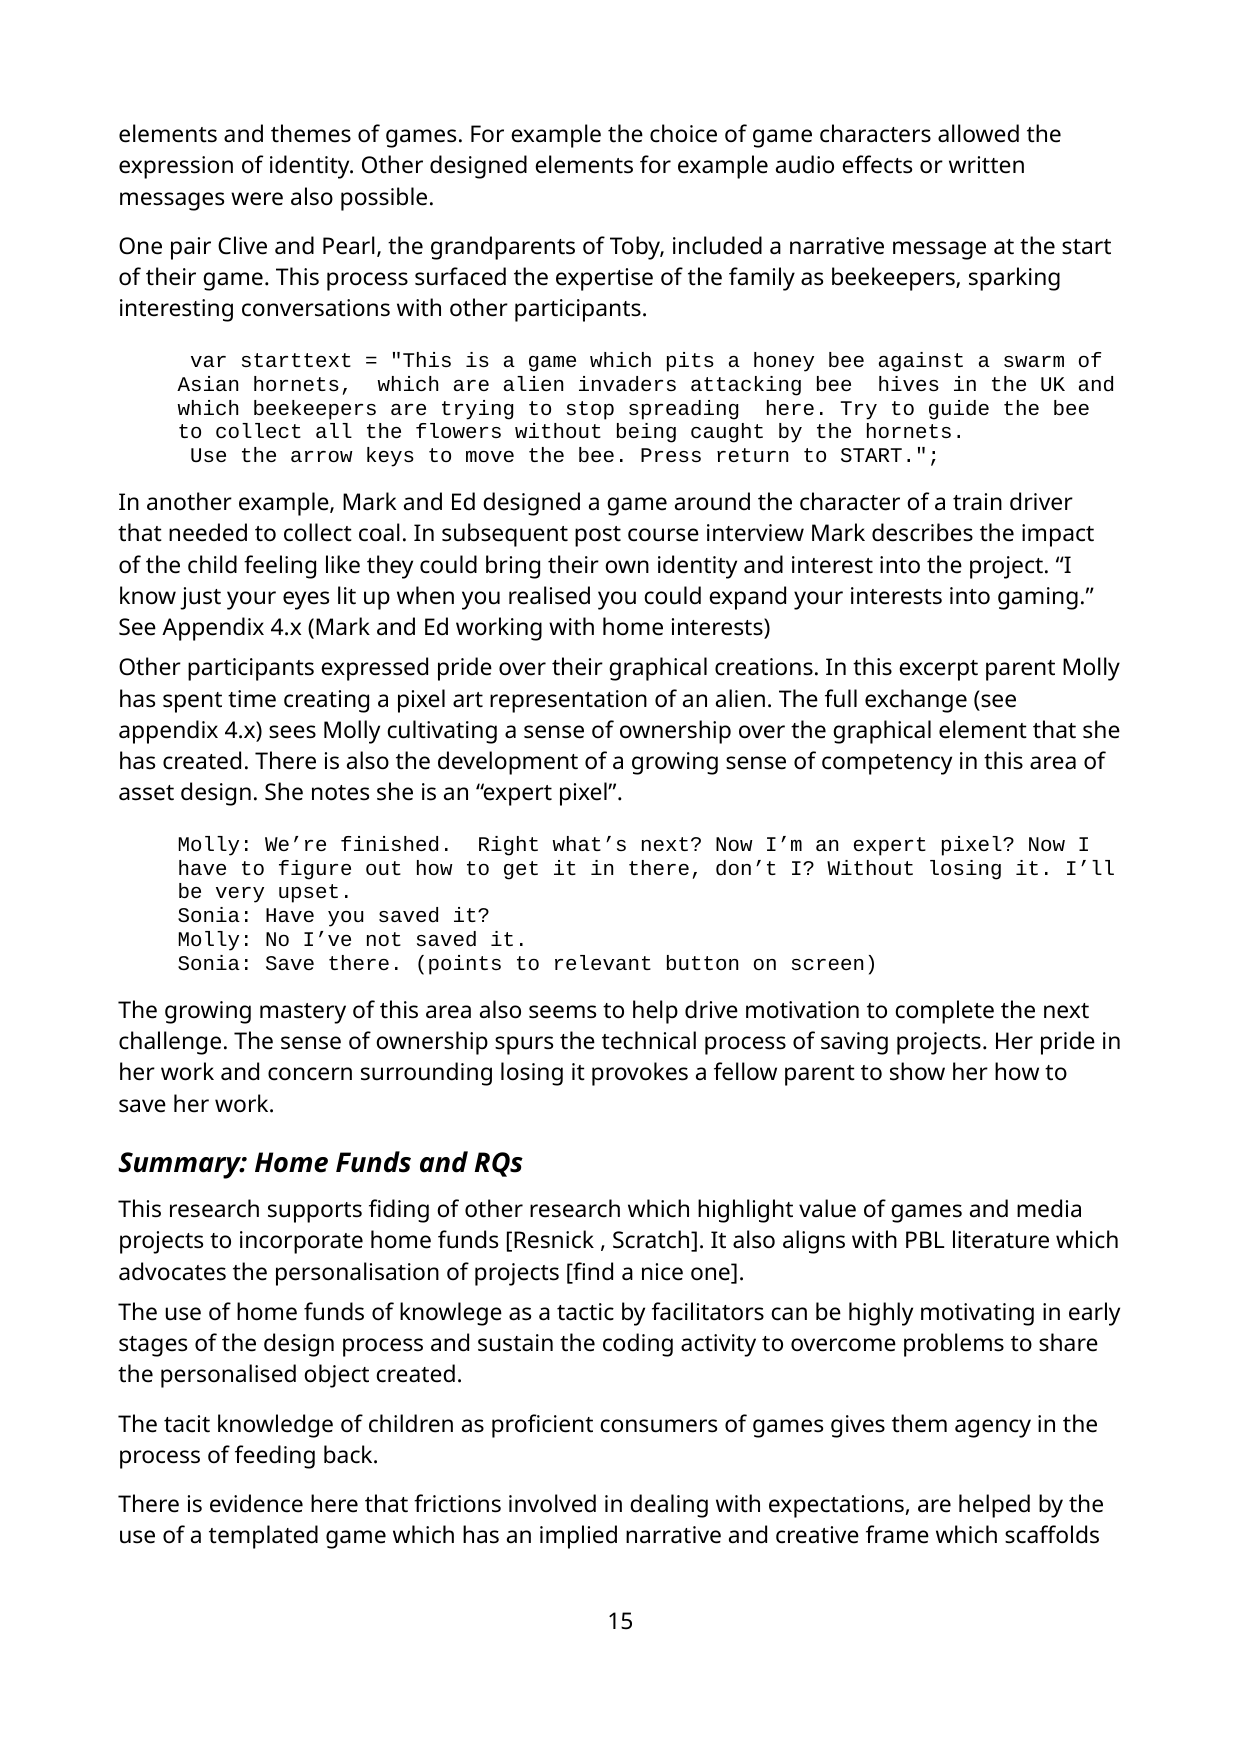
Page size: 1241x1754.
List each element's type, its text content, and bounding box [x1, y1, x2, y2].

text Sonia: Have you saved it? [177, 905, 1122, 929]
text Other participants expressed pride over their graphical creations. In this excerpt parent Molly has spent time creating a pixel art representation of an alien. The full exchange (see appendix 4.x) sees Molly cultivating a sense of ownership over the graphical element that she has created. There is also the development of a growing sense of competency in this area of asset design. She notes she is an “expert pixel”. [118, 651, 1122, 808]
text elements and themes of games. For example the choice of game characters allowed the expression of identity. Other designed elements for example audio effects or written messages were also possible. [118, 118, 1122, 212]
text The tacit knowledge of children as proficient consumers of games gives them agency in the process of feeding back. [118, 1408, 1122, 1470]
text The growing mastery of this area also seems to help drive motivation to complete the next challenge. The sense of ownership spurs the technical process of saving projects. Her pride in her work and concern surrounding losing it provokes a fellow parent to show her how to save her work. [118, 994, 1122, 1119]
text In another example, Mark and Ed designed a game around the character of a train driver that needed to collect coal. In subsequent post course interview Mark describes the impact of the child feeling like they could bring their own identity and interest into the project. “I know just your eyes lit up when you realised you could expand your interests into gaming.” See Appendix 4.x (Mark and Ed working with home interests) [118, 486, 1122, 642]
text Molly: No I’ve not saved it. [177, 929, 1122, 952]
text The use of home funds of knowlege as a tactic by facilitators can be highly motivating in early stages of the design process and sustain the coding activity to overcome problems to share the personalised object created. [118, 1296, 1122, 1390]
text Molly: We’re finished. Right what’s next? Now I’m an expert pixel? Now I have to figure out how to get it in there, don’t I? Without losing it. I’ll be very upset. [177, 834, 1122, 905]
text One pair Clive and Pearl, the grandparents of Toby, included a narrative message at the start of their game. This process surfaced the expertise of the family as beekeepers, sparking interesting conversations with other participants. [118, 230, 1122, 323]
text Use the arrow keys to move the bee. Press return to START."; [177, 445, 1122, 468]
text There is evidence here that frictions involved in dealing with expectations, are helped by the use of a templated game which has an implied narrative and creative frame which scaffolds [118, 1488, 1122, 1551]
text This research supports fiding of other research which highlight value of games and media projects to incorporate home funds [Resnick , Scratch]. It also aligns with PBL literature which advocates the personalisation of projects [find a nice one]. [118, 1193, 1122, 1287]
text Sonia: Save there. (points to relevant button on screen) [177, 952, 1122, 976]
text var starttext = "This is a game which pits a honey bee against a swarm of Asian hornets, which are alien invaders attacking bee hives in the UK and which beekeepers are trying to stop spreading here. Try to guide the bee to collect all the flowers without being caught by the hornets. [177, 350, 1122, 445]
subtitle Summary: Home Funds and RQs [118, 1144, 1122, 1181]
